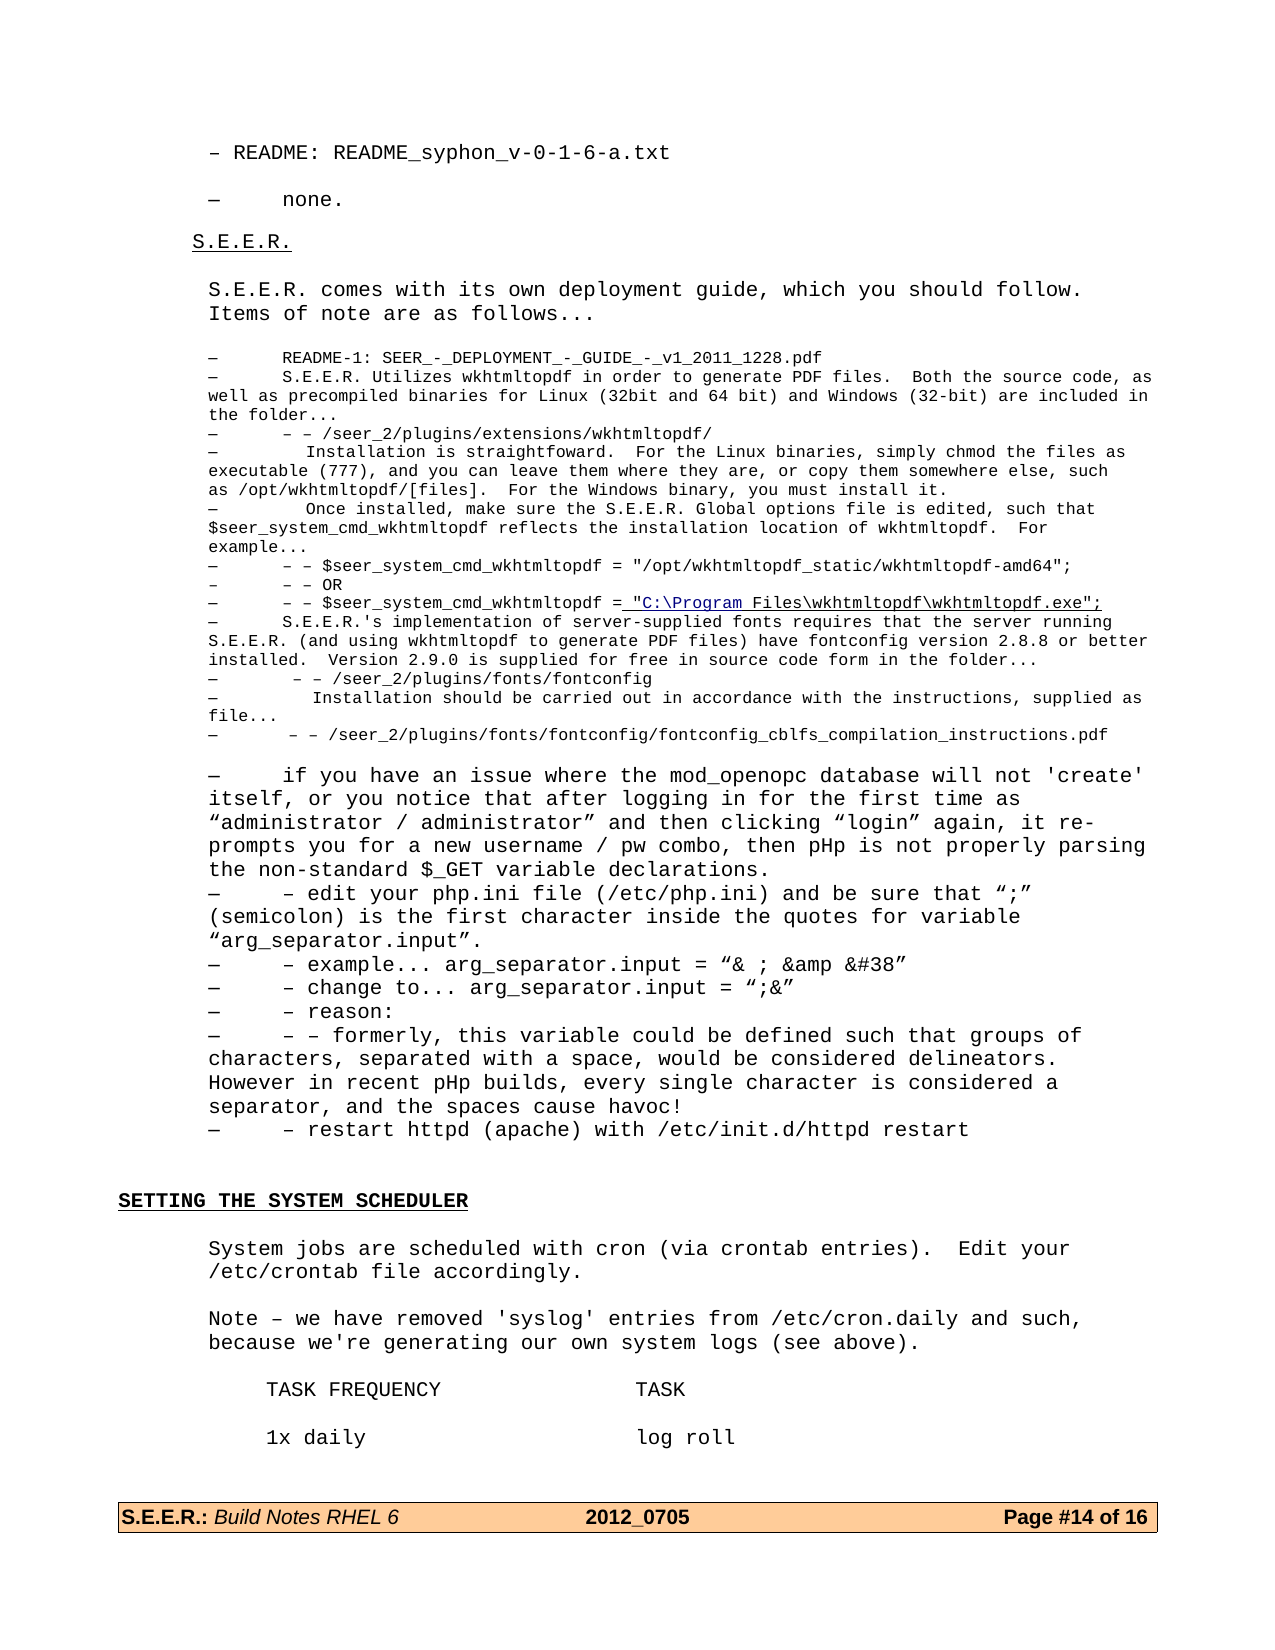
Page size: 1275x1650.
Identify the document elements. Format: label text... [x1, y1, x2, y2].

list – – $seer_system_cmd_wkhtmltopdf = "/opt/wkhtmltopdf_static/wkhtmltopdf-amd64"; [208, 557, 1157, 576]
list – change to... arg_separator.input = “;&” [208, 977, 1157, 1001]
list – – /seer_2/plugins/fonts/fontconfig/fontconfig_cblfs_compilation_instructions.pdf [208, 727, 1157, 746]
text TASK FREQUENCY TASK [118, 1379, 1157, 1403]
list – – – OR [208, 576, 1157, 595]
list Installation should be carried out in accordance with the instructions, supplied as file... [208, 689, 1157, 727]
list – – /seer_2/plugins/extensions/wkhtmltopdf/ [208, 425, 1157, 444]
text Note – we have removed 'syslog' entries from /etc/cron.daily and such, because we're generating our own system logs (see above). [208, 1308, 1157, 1356]
list S.E.E.R.'s implementation of server-supplied fonts requires that the server running S.E.E.R. (and using wkhtmltopdf to generate PDF files) have fontconfig version 2.8.8 or better installed. Version 2.9.0 is supplied for free in source code form in the folder... [208, 614, 1157, 670]
text S.E.E.R. comes with its own deployment guide, which you should follow. Items of note are as follows... [208, 279, 1157, 326]
list – – /seer_2/plugins/fonts/fontconfig [208, 670, 1157, 689]
list README-1: SEER_-_DEPLOYMENT_-_GUIDE_-_v1_2011_1228.pdf [208, 350, 1157, 369]
text – README: README_syphon_v-0-1-6-a.txt [208, 142, 1157, 165]
list none. [208, 189, 1157, 213]
list – reason: [208, 1001, 1157, 1025]
list – edit your php.ini file (/etc/php.ini) and be sure that “;” (semicolon) is the first character inside the quotes for variable “arg_separator.input”. [208, 883, 1157, 954]
list Installation is straightfoward. For the Linux binaries, simply chmod the files as executable (777), and you can leave them where they are, or copy them somewhere else, such as /opt/wkhtmltopdf/[files]. For the Windows binary, you must install it. [208, 444, 1157, 501]
list S.E.E.R. Utilizes wkhtmltopdf in order to generate PDF files. Both the source code, as well as precompiled binaries for Linux (32bit and 64 bit) and Windows (32-bit) are included in the folder... [208, 369, 1157, 425]
list if you have an issue where the mod_openopc database will not 'create' itself, or you notice that after logging in for the first time as “administrator / administrator” and then clicking “login” again, it re-prompts you for a new username / pw combo, then pHp is not properly parsing the non-standard $_GET variable declarations. [208, 764, 1157, 883]
list – restart httpd (apache) with /etc/init.d/httpd restart [208, 1119, 1157, 1143]
text $seer_system_cmd_wkhtmltopdf reflects the installation location of wkhtmltopdf. For example... [208, 519, 1157, 557]
text System jobs are scheduled with cron (via crontab entries). Edit your /etc/crontab file accordingly. [208, 1237, 1157, 1285]
list – – $seer_system_cmd_wkhtmltopdf = "C:\Program Files\wkhtmltopdf\wkhtmltopdf.exe"; [208, 595, 1157, 614]
text SETTING THE SYSTEM SCHEDULER [118, 1190, 1157, 1214]
list – – formerly, this variable could be defined such that groups of characters, separated with a space, would be considered delineators. However in recent pHp builds, every single character is considered a separator, and the spaces cause havoc! [208, 1025, 1157, 1119]
text 1x daily log roll [118, 1427, 1157, 1450]
text S.E.E.R. [118, 232, 1157, 255]
list Once installed, make sure the S.E.E.R. Global options file is edited, such that [208, 501, 1157, 519]
list – example... arg_separator.input = “& ; &amp &#38” [208, 954, 1157, 977]
